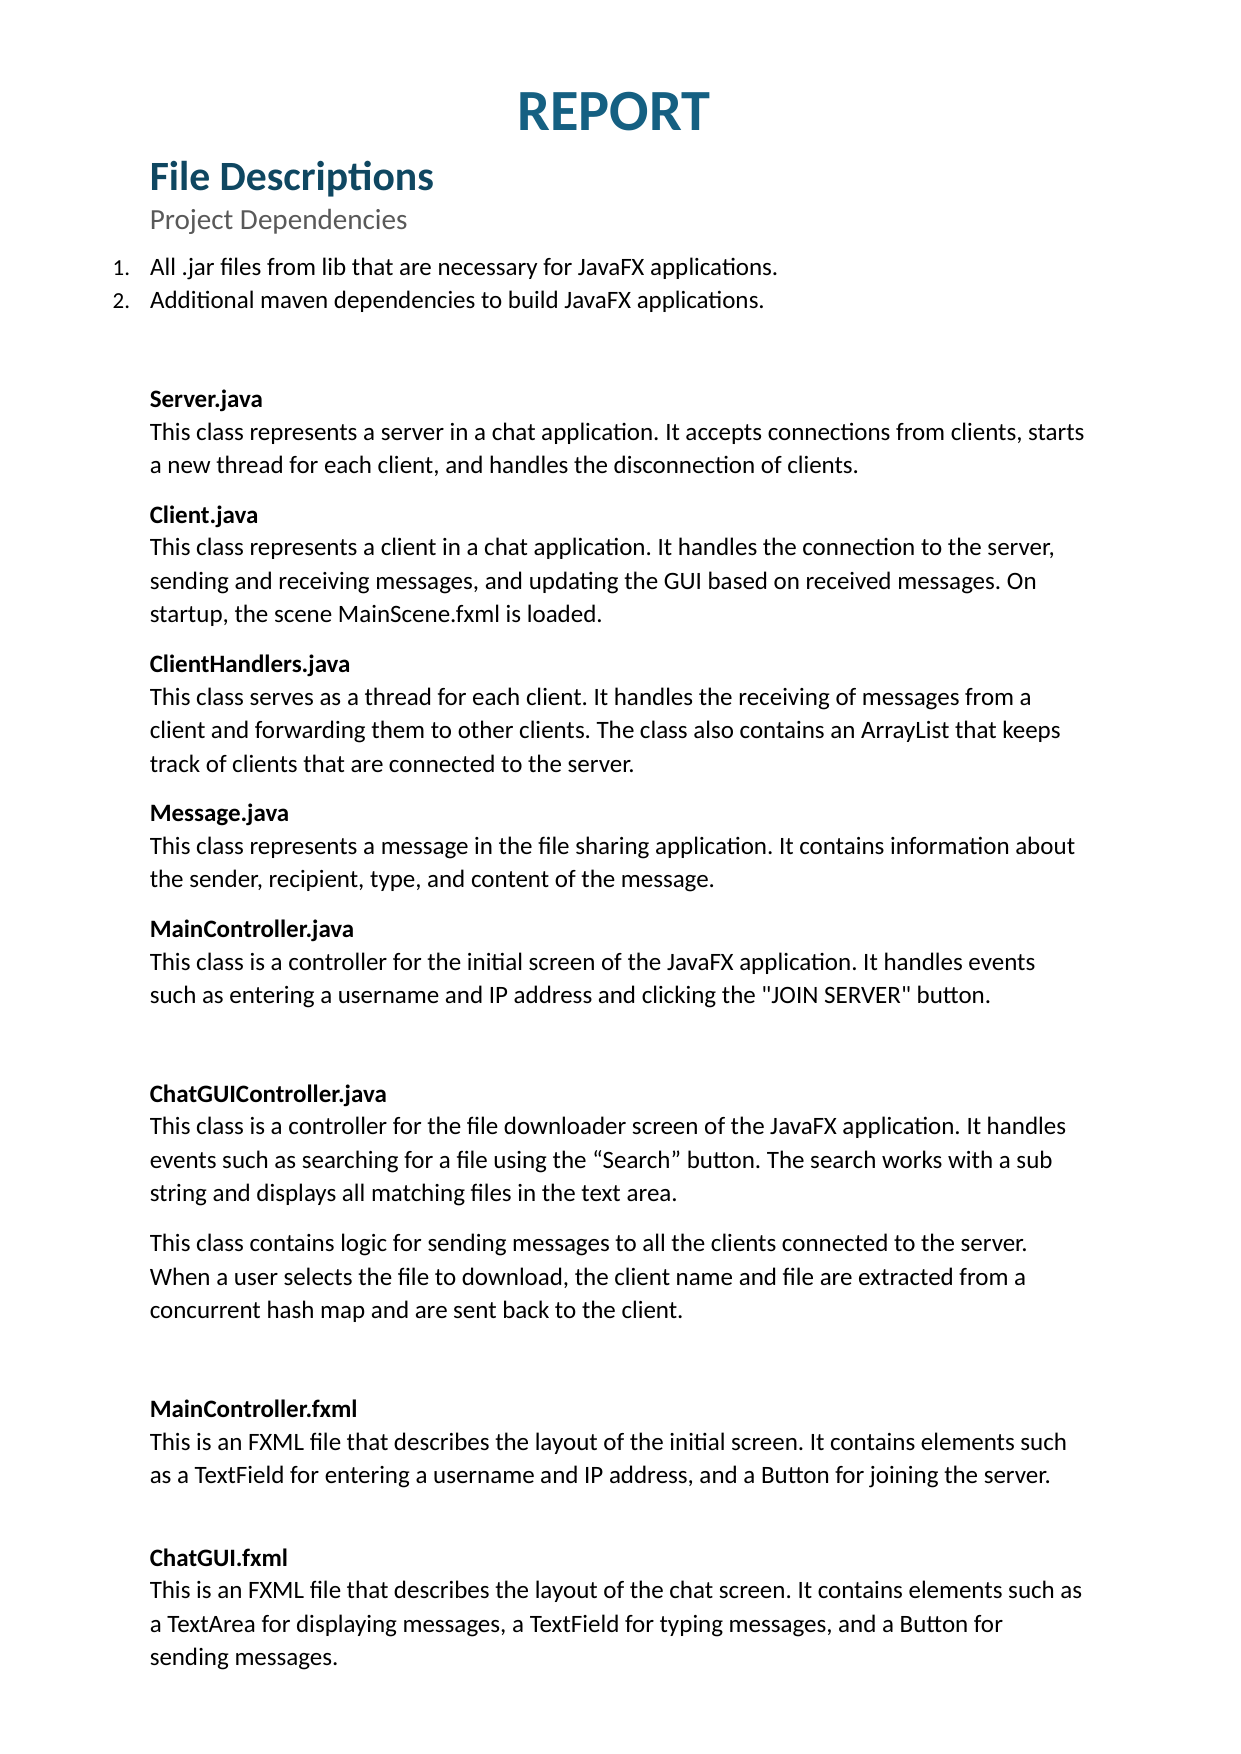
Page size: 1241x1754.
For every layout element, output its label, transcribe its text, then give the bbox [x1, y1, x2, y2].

subtitle ClientHandlers.java [149, 648, 1031, 679]
subtitle ChatGUI.fxml [149, 1542, 1031, 1572]
subtitle File Descriptions [149, 150, 1088, 201]
text This class serves as a thread for each client. It handles the receiving of messages from a client and forwarding them to other clients. The class also contains an ArrayList that keeps track of clients that are connected to the server. [149, 681, 1088, 778]
subtitle MainController.java [149, 913, 1031, 944]
subtitle Client.java [149, 499, 1031, 529]
subtitle Server.java [149, 383, 1031, 414]
text This class is a controller for the file downloader screen of the JavaFX application. It handles events such as searching for a file using the “Search” button. The search works with a sub string and displays all matching files in the text area. [149, 1111, 1088, 1208]
text This class represents a client in a chat application. It handles the connection to the server, sending and receiving messages, and updating the GUI based on received messages. On startup, the scene MainScene.fxml is loaded. [149, 531, 1088, 629]
list Additional maven dependencies to build JavaFX applications. [112, 284, 1088, 315]
text This class contains logic for sending messages to all the clients connected to the server. When a user selects the file to download, the client name and file are extracted from a concurrent hash map and are sent back to the client. [149, 1227, 1088, 1325]
text This class represents a server in a chat application. It accepts connections from clients, starts a new thread for each client, and handles the disconnection of clients. [149, 416, 1088, 480]
subtitle MainController.fxml [149, 1393, 1031, 1424]
list All .jar files from lib that are necessary for JavaFX applications. [112, 251, 1088, 281]
subtitle ChatGUIController.java [149, 1078, 1031, 1108]
text Project Dependencies [149, 201, 1088, 236]
text This class represents a message in the file sharing application. It contains information about the sender, recipient, type, and content of the message. [149, 830, 1088, 894]
text This class is a controller for the initial screen of the JavaFX application. It handles events such as entering a username and IP address and clicking the "JOIN SERVER" button. [149, 946, 1088, 1010]
text This is an FXML file that describes the layout of the initial screen. It contains elements such as a TextField for entering a username and IP address, and a Button for joining the server. [149, 1426, 1088, 1490]
text This is an FXML file that describes the layout of the chat screen. It contains elements such as a TextArea for displaying messages, a TextField for typing messages, and a Button for sending messages. [149, 1574, 1088, 1672]
subtitle Message.java [149, 797, 1031, 828]
